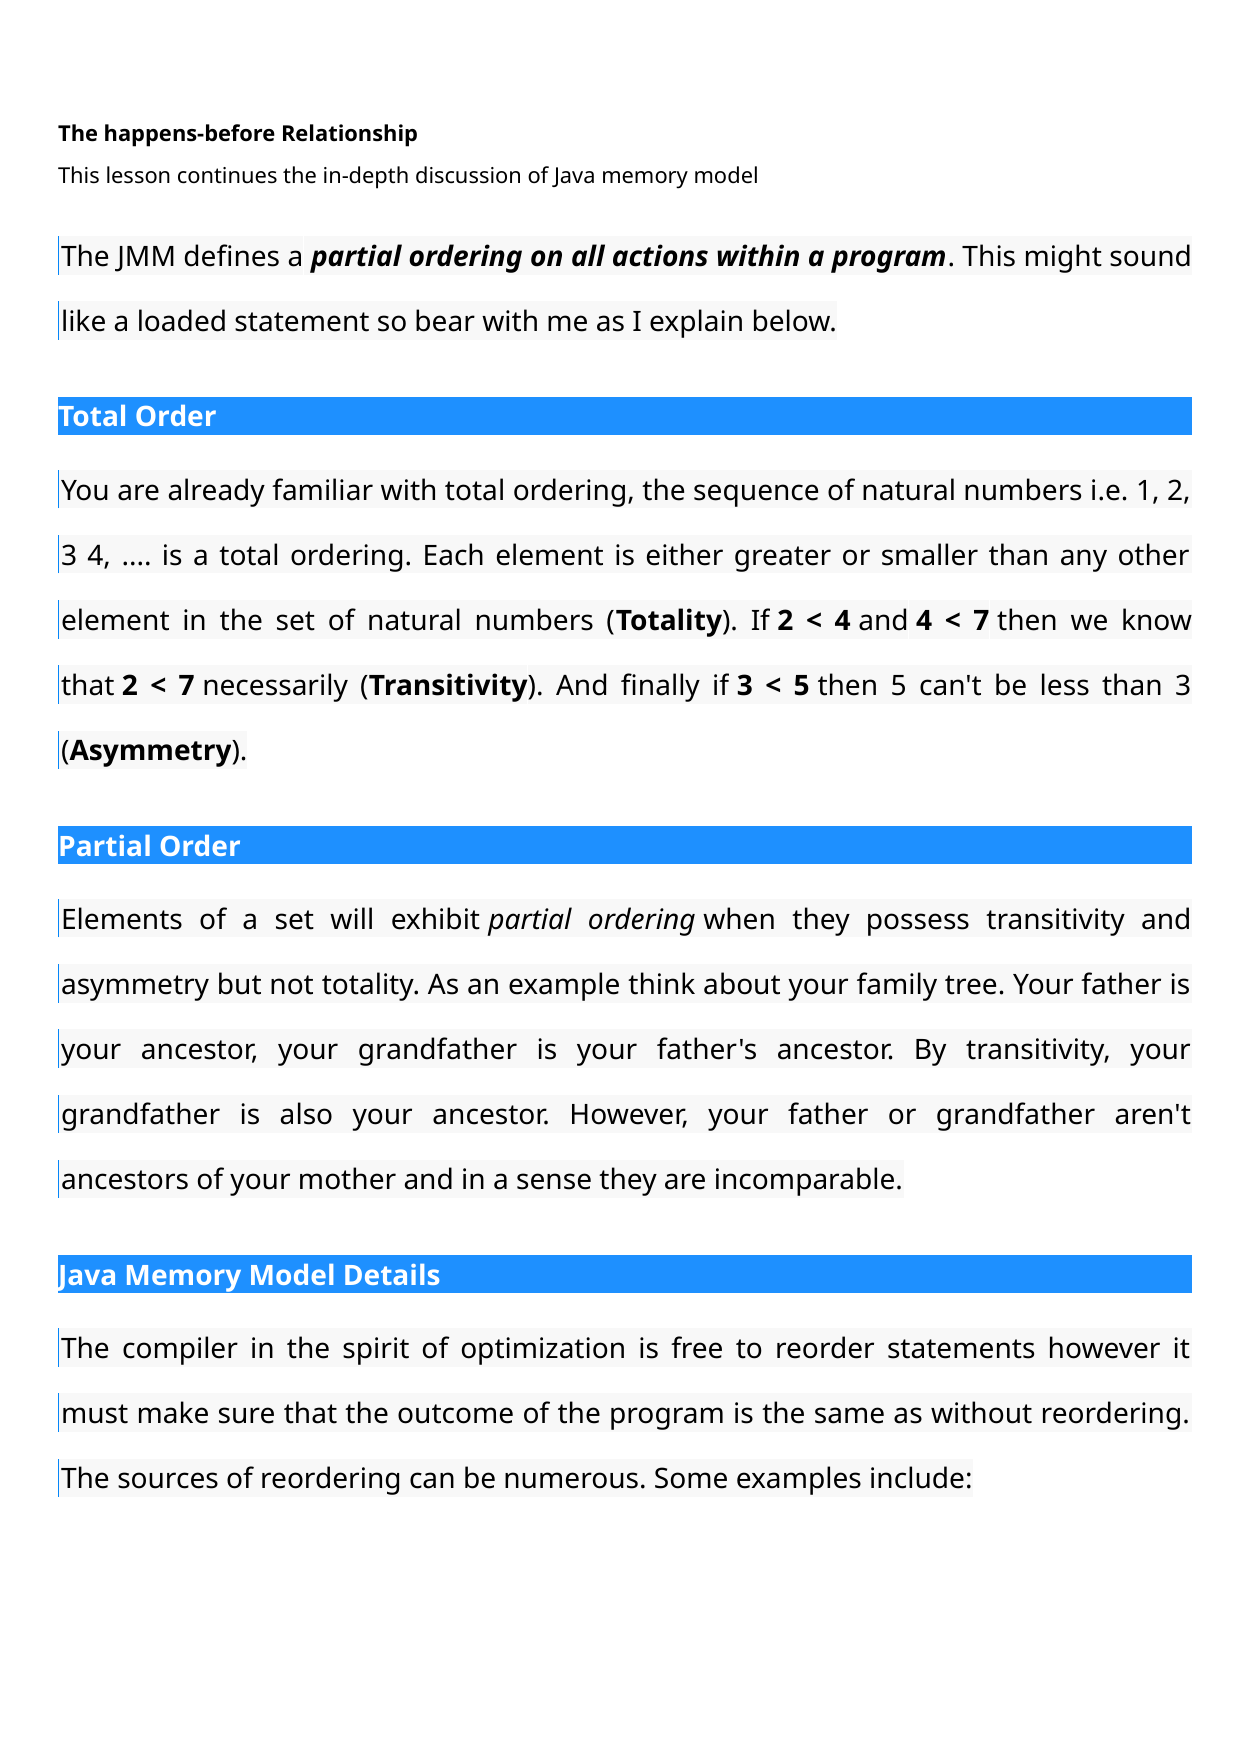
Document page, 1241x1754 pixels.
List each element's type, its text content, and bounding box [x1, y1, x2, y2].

text This lesson continues the in-depth discussion of Java memory model [58, 160, 1192, 190]
subtitle Partial Order [58, 826, 1192, 864]
text Elements of a set will exhibit partial ordering when they possess transitivity and asymmetry but not totality. As an example think about your family tree. Your father is your ancestor, your grandfather is your father's ancestor. By transitivity, your grandfather is also your ancestor. However, your father or grandfather aren't ancestors of your mother and in a sense they are incomparable. [58, 899, 1192, 1198]
subtitle The happens-before Relationship [58, 118, 1192, 148]
subtitle Total Order [58, 397, 1192, 435]
text The JMM defines a partial ordering on all actions within a program. This might sound like a loaded statement so bear with me as I explain below. [58, 236, 1192, 340]
text You are already familiar with total ordering, the sequence of natural numbers i.e. 1, 2, 3 4, .... is a total ordering. Each element is either greater or smaller than any other element in the set of natural numbers (Totality). If 2 < 4 and 4 < 7 then we know that 2 < 7 necessarily (Transitivity). And finally if 3 < 5 then 5 can't be less than 3 (Asymmetry). [58, 470, 1192, 769]
text The compiler in the spirit of optimization is free to reorder statements however it must make sure that the outcome of the program is the same as without reordering. The sources of reordering can be numerous. Some examples include: [58, 1328, 1192, 1497]
subtitle Java Memory Model Details [58, 1255, 1192, 1293]
